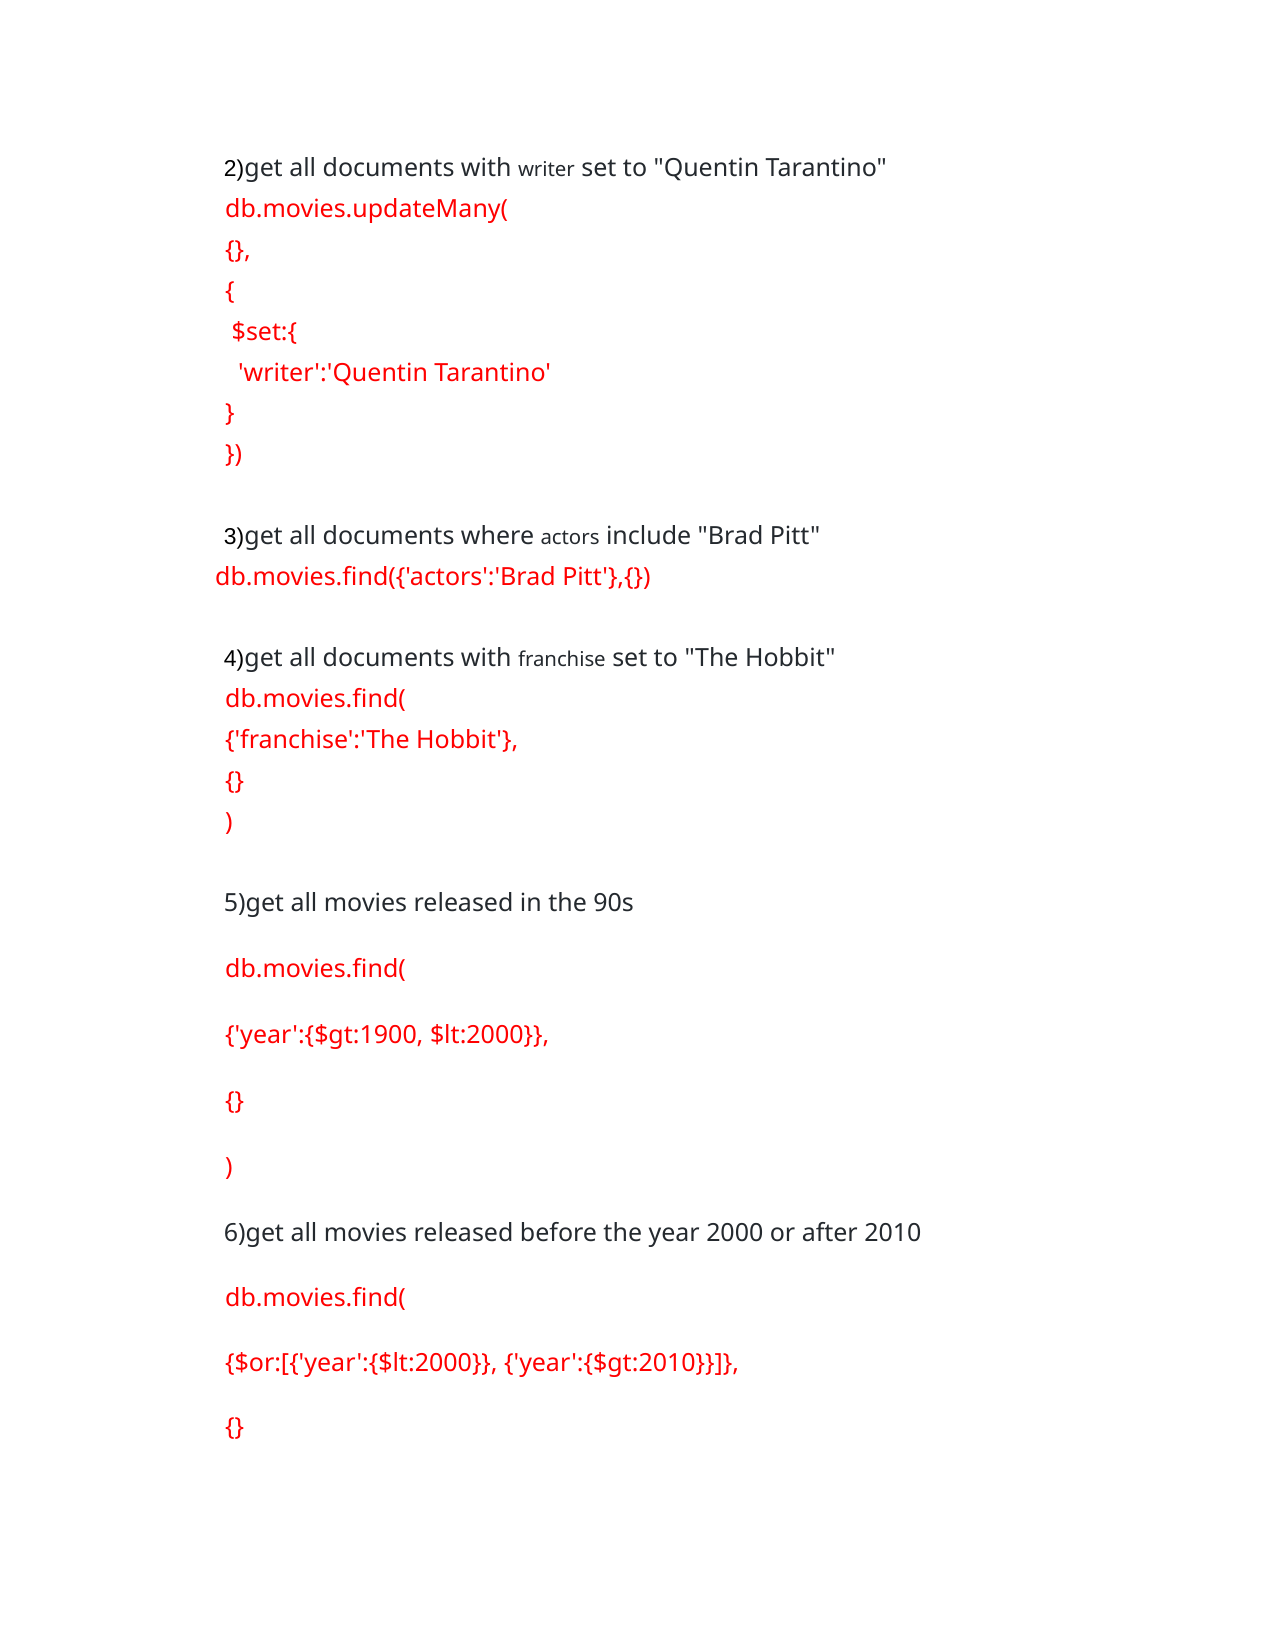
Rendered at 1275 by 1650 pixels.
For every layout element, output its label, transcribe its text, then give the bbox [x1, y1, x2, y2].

text {'franchise':'The Hobbit'}, [150, 722, 1125, 756]
text ) [150, 803, 1125, 837]
text $set:{ [150, 313, 1125, 347]
text ) [150, 1148, 1125, 1182]
text {} [150, 1408, 1125, 1442]
text {'year':{$gt:1900, $lt:2000}}, [150, 1017, 1125, 1051]
text db.movies.find({'actors':'Brad Pitt'},{}) [150, 558, 1125, 592]
list get all documents where actors include "Brad Pitt" [150, 517, 1125, 552]
text db.movies.find( [150, 951, 1125, 985]
list get all documents with franchise set to "The Hobbit" [150, 640, 1125, 674]
text } [150, 395, 1125, 429]
text {$or:[{'year':{$lt:2000}}, {'year':{$gt:2010}}]}, [150, 1344, 1125, 1378]
list get all documents with writer set to "Quentin Tarantino" [150, 150, 1125, 184]
text db.movies.updateMany( [150, 191, 1125, 225]
text }) [150, 436, 1125, 470]
text {} [150, 762, 1125, 797]
list get all movies released in the 90s [150, 885, 1125, 919]
text {}, [150, 232, 1125, 266]
text db.movies.find( [150, 681, 1125, 715]
text 'writer':'Quentin Tarantino' [150, 354, 1125, 388]
text { [150, 272, 1125, 307]
list get all movies released before the year 2000 or after 2010 [150, 1214, 1125, 1248]
text db.movies.find( [150, 1280, 1125, 1314]
text {} [150, 1082, 1125, 1117]
